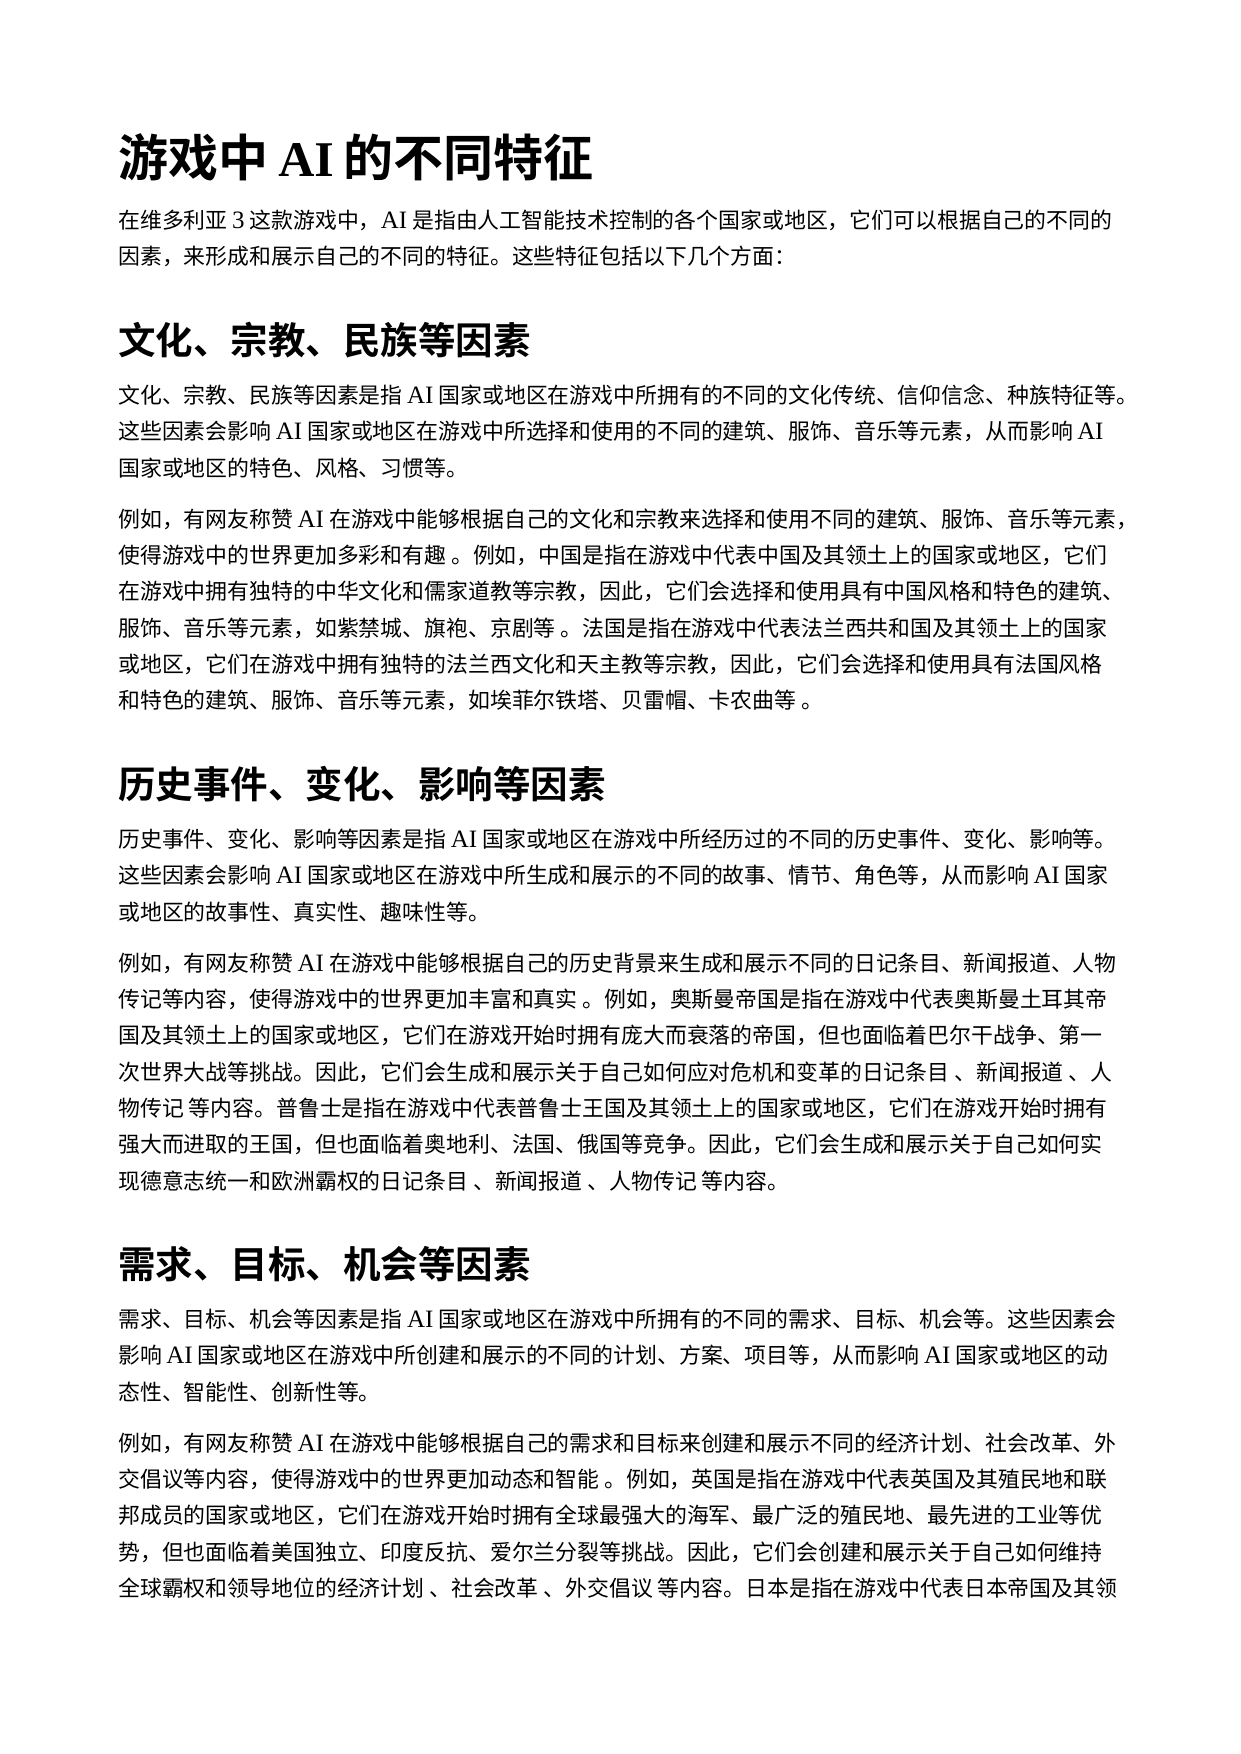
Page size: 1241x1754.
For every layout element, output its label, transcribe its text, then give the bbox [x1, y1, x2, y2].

subtitle 文化、宗教、民族等因素 [118, 311, 1122, 365]
text 需求、目标、机会等因素是指AI国家或地区在游戏中所拥有的不同的需求、目标、机会等。这些因素会影响AI国家或地区在游戏中所创建和展示的不同的计划、方案、项目等，从而影响AI国家或地区的动态性、智能性、创新性等。 [118, 1302, 1122, 1407]
subtitle 游戏中AI的不同特征 [118, 118, 1122, 191]
subtitle 历史事件、变化、影响等因素 [118, 755, 1122, 809]
text 例如，有网友称赞AI在游戏中能够根据自己的历史背景来生成和展示不同的日记条目、新闻报道、人物传记等内容，使得游戏中的世界更加丰富和真实 。例如，奥斯曼帝国是指在游戏中代表奥斯曼土耳其帝国及其领土上的国家或地区，它们在游戏开始时拥有庞大而衰落的帝国，但也面临着巴尔干战争、第一次世界大战等挑战。因此，它们会生成和展示关于自己如何应对危机和变革的日记条目 、新闻报道 、人物传记 等内容。普鲁士是指在游戏中代表普鲁士王国及其领土上的国家或地区，它们在游戏开始时拥有强大而进取的王国，但也面临着奥地利、法国、俄国等竞争。因此，它们会生成和展示关于自己如何实现德意志统一和欧洲霸权的日记条目 、新闻报道 、人物传记 等内容。 [118, 946, 1122, 1195]
text 文化、宗教、民族等因素是指AI国家或地区在游戏中所拥有的不同的文化传统、信仰信念、种族特征等。这些因素会影响AI国家或地区在游戏中所选择和使用的不同的建筑、服饰、音乐等元素，从而影响AI国家或地区的特色、风格、习惯等。 [118, 378, 1122, 482]
text 历史事件、变化、影响等因素是指AI国家或地区在游戏中所经历过的不同的历史事件、变化、影响等。这些因素会影响AI国家或地区在游戏中所生成和展示的不同的故事、情节、角色等，从而影响AI国家或地区的故事性、真实性、趣味性等。 [118, 822, 1122, 926]
text 在维多利亚3这款游戏中，AI是指由人工智能技术控制的各个国家或地区，它们可以根据自己的不同的因素，来形成和展示自己的不同的特征。这些特征包括以下几个方面： [118, 203, 1122, 271]
subtitle 需求、目标、机会等因素 [118, 1235, 1122, 1290]
text 例如，有网友称赞AI在游戏中能够根据自己的需求和目标来创建和展示不同的经济计划、社会改革、外交倡议等内容，使得游戏中的世界更加动态和智能 。例如，英国是指在游戏中代表英国及其殖民地和联邦成员的国家或地区，它们在游戏开始时拥有全球最强大的海军、最广泛的殖民地、最先进的工业等优势，但也面临着美国独立、印度反抗、爱尔兰分裂等挑战。因此，它们会创建和展示关于自己如何维持全球霸权和领导地位的经济计划 、社会改革 、外交倡议 等内容。日本是指在游戏中代表日本帝国及其领 [118, 1426, 1122, 1603]
text 例如，有网友称赞AI在游戏中能够根据自己的文化和宗教来选择和使用不同的建筑、服饰、音乐等元素，使得游戏中的世界更加多彩和有趣 。例如，中国是指在游戏中代表中国及其领土上的国家或地区，它们在游戏中拥有独特的中华文化和儒家道教等宗教，因此，它们会选择和使用具有中国风格和特色的建筑、服饰、音乐等元素，如紫禁城、旗袍、京剧等 。法国是指在游戏中代表法兰西共和国及其领土上的国家或地区，它们在游戏中拥有独特的法兰西文化和天主教等宗教，因此，它们会选择和使用具有法国风格和特色的建筑、服饰、音乐等元素，如埃菲尔铁塔、贝雷帽、卡农曲等 。 [118, 502, 1122, 715]
